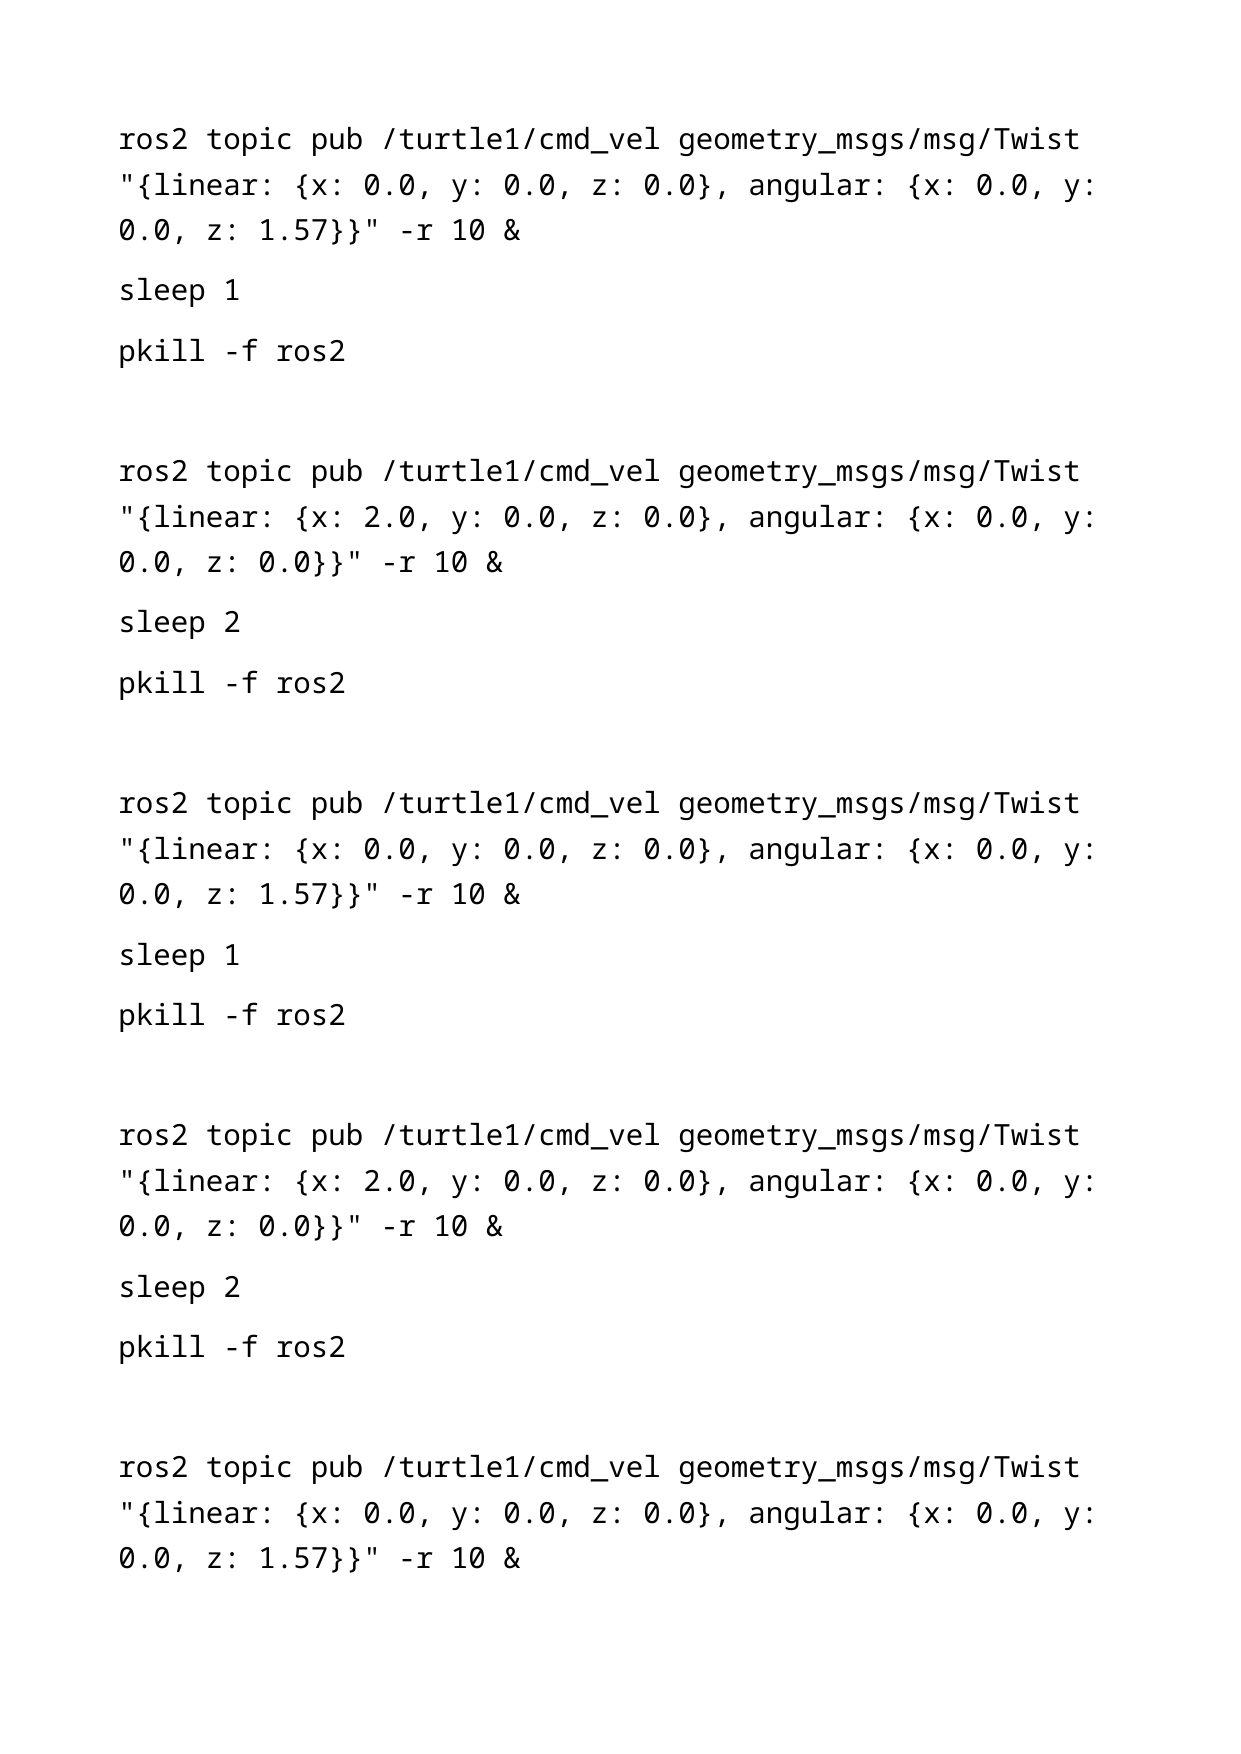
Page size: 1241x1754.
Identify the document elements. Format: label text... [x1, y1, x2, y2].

text ros2 topic pub /turtle1/cmd_vel geometry_msgs/msg/Twist "{linear: {x: 0.0, y: 0.0, z: 0.0}, angular: {x: 0.0, y: 0.0, z: 1.57}}" -r 10 & [118, 118, 1122, 249]
text pkill -f ros2 [118, 994, 1122, 1034]
text pkill -f ros2 [118, 662, 1122, 702]
text sleep 1 [118, 934, 1122, 973]
text ros2 topic pub /turtle1/cmd_vel geometry_msgs/msg/Twist "{linear: {x: 0.0, y: 0.0, z: 0.0}, angular: {x: 0.0, y: 0.0, z: 1.57}}" -r 10 & [118, 782, 1122, 913]
text ros2 topic pub /turtle1/cmd_vel geometry_msgs/msg/Twist "{linear: {x: 0.0, y: 0.0, z: 0.0}, angular: {x: 0.0, y: 0.0, z: 1.57}}" -r 10 & [118, 1446, 1122, 1577]
text sleep 2 [118, 602, 1122, 641]
text sleep 1 [118, 269, 1122, 309]
text pkill -f ros2 [118, 330, 1122, 369]
text ros2 topic pub /turtle1/cmd_vel geometry_msgs/msg/Twist "{linear: {x: 2.0, y: 0.0, z: 0.0}, angular: {x: 0.0, y: 0.0, z: 0.0}}" -r 10 & [118, 1114, 1122, 1245]
text pkill -f ros2 [118, 1326, 1122, 1366]
text ros2 topic pub /turtle1/cmd_vel geometry_msgs/msg/Twist "{linear: {x: 2.0, y: 0.0, z: 0.0}, angular: {x: 0.0, y: 0.0, z: 0.0}}" -r 10 & [118, 450, 1122, 581]
text sleep 2 [118, 1266, 1122, 1306]
